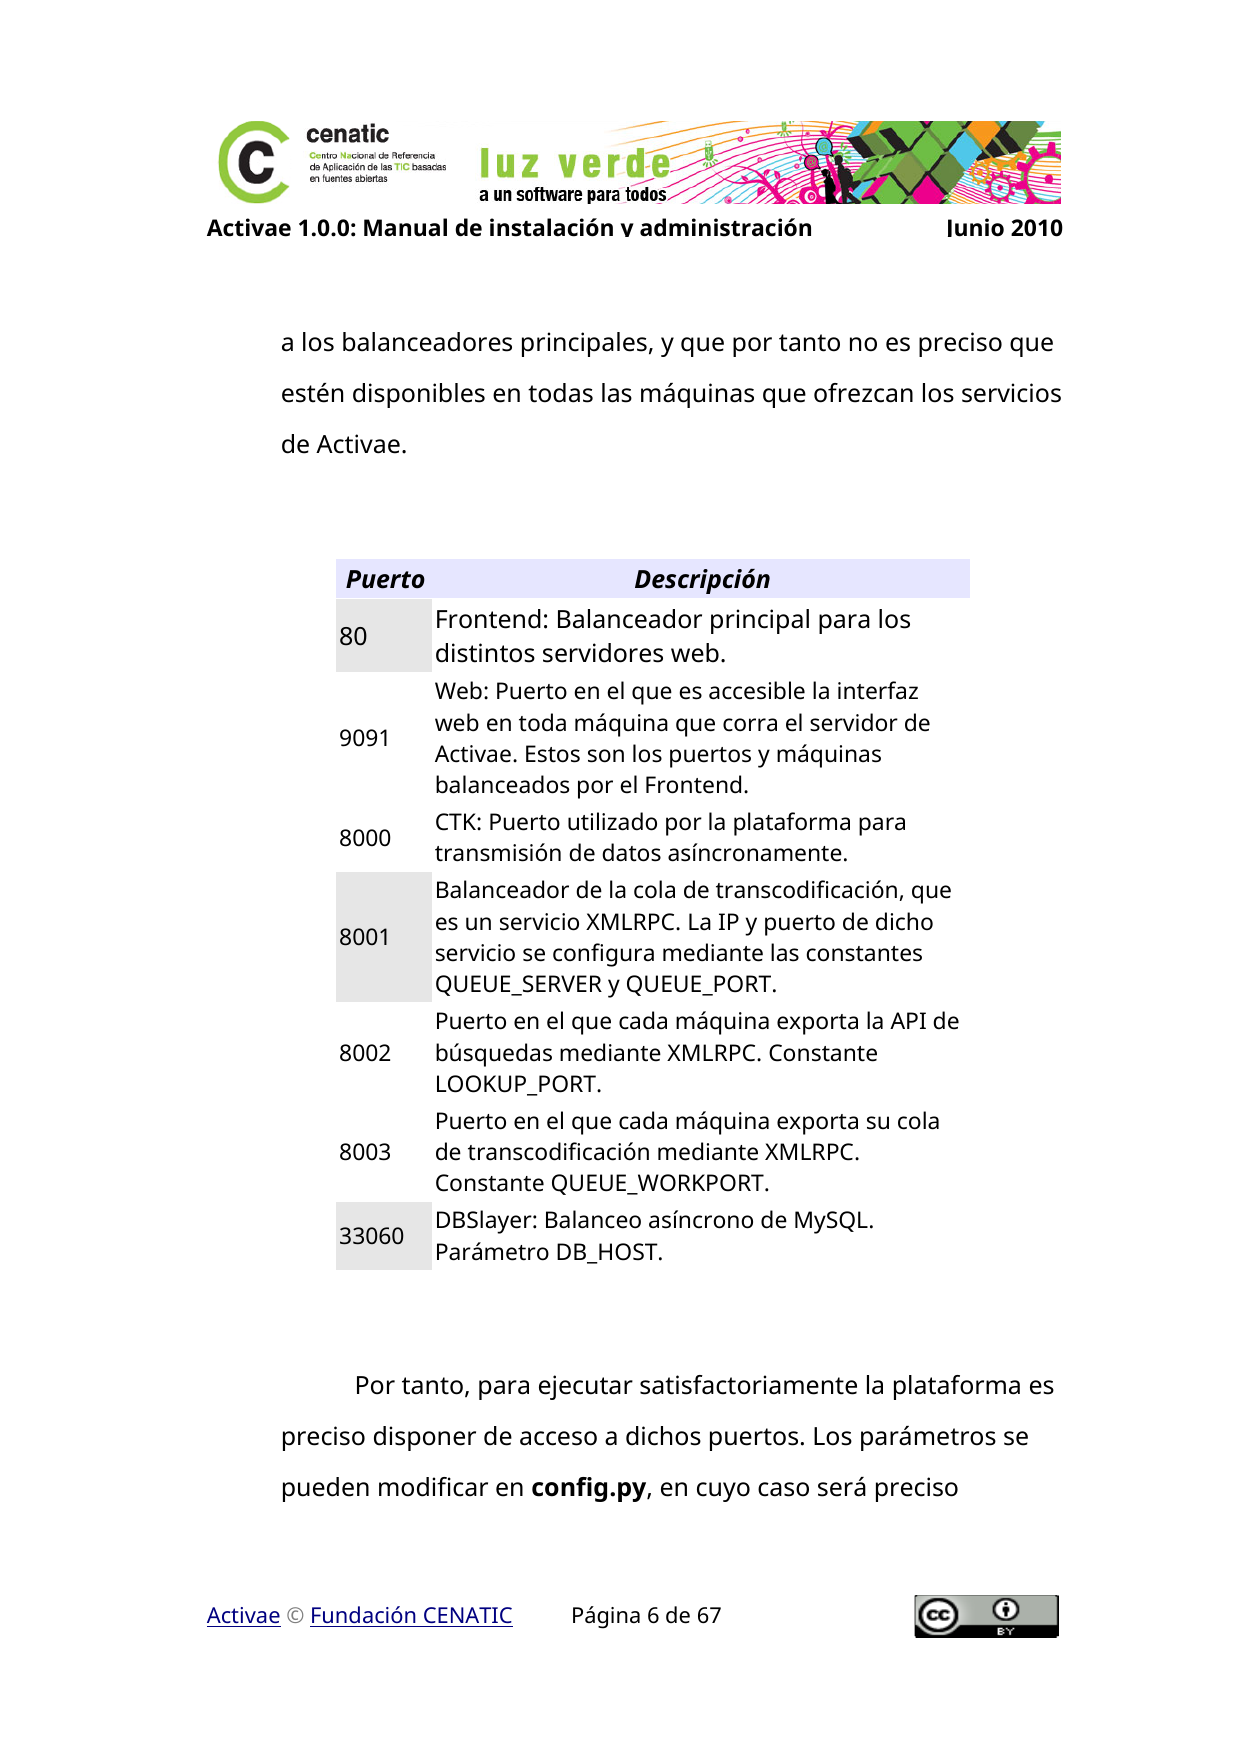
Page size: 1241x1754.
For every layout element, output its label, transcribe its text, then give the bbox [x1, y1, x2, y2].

table_cell Balanceador de la cola de transcodificación, que es un servicio XMLRPC. La IP y puerto de dicho servicio se configura mediante las constantes QUEUE_SERVER y QUEUE_PORT. [432, 872, 970, 1002]
table_cell 9091 [336, 673, 432, 803]
table_cell Web: Puerto en el que es accesible la interfaz web en toda máquina que corra el servidor de Activae. Estos son los puertos y máquinas balanceados por el Frontend. [432, 673, 970, 803]
text Por tanto, para ejecutar satisfactoriamente la plataforma es preciso disponer de acceso a dichos puertos. Los parámetros se pueden modificar en config.py, en cuyo caso será preciso [281, 1367, 1063, 1504]
table_cell DBSlayer: Balanceo asíncrono de MySQL. Parámetro DB_HOST. [432, 1202, 970, 1270]
table_cell 8001 [336, 872, 432, 1002]
table_cell 8003 [336, 1102, 432, 1202]
table_cell Puerto en el que cada máquina exporta su cola de transcodificación mediante XMLRPC. Constante QUEUE_WORKPORT. [432, 1102, 970, 1202]
table_cell Puerto en el que cada máquina exporta la API de búsquedas mediante XMLRPC. Constante LOOKUP_PORT. [432, 1003, 970, 1102]
picture [211, 121, 1061, 204]
table_cell 8002 [336, 1003, 432, 1102]
table_cell 33060 [336, 1202, 432, 1270]
text a los balanceadores principales, y que por tanto no es preciso que estén disponibles en todas las máquinas que ofrezcan los servicios de Activae. [281, 325, 1063, 461]
picture [914, 1595, 1059, 1638]
table_header Puerto [336, 559, 432, 598]
table_cell 8000 [336, 803, 432, 872]
table_header Descripción [432, 559, 970, 598]
table_cell CTK: Puerto utilizado por la plataforma para transmisión de datos asíncronamente. [432, 803, 970, 872]
table_cell 80 [336, 599, 432, 672]
table_cell Frontend: Balanceador principal para los distintos servidores web. [432, 599, 970, 672]
